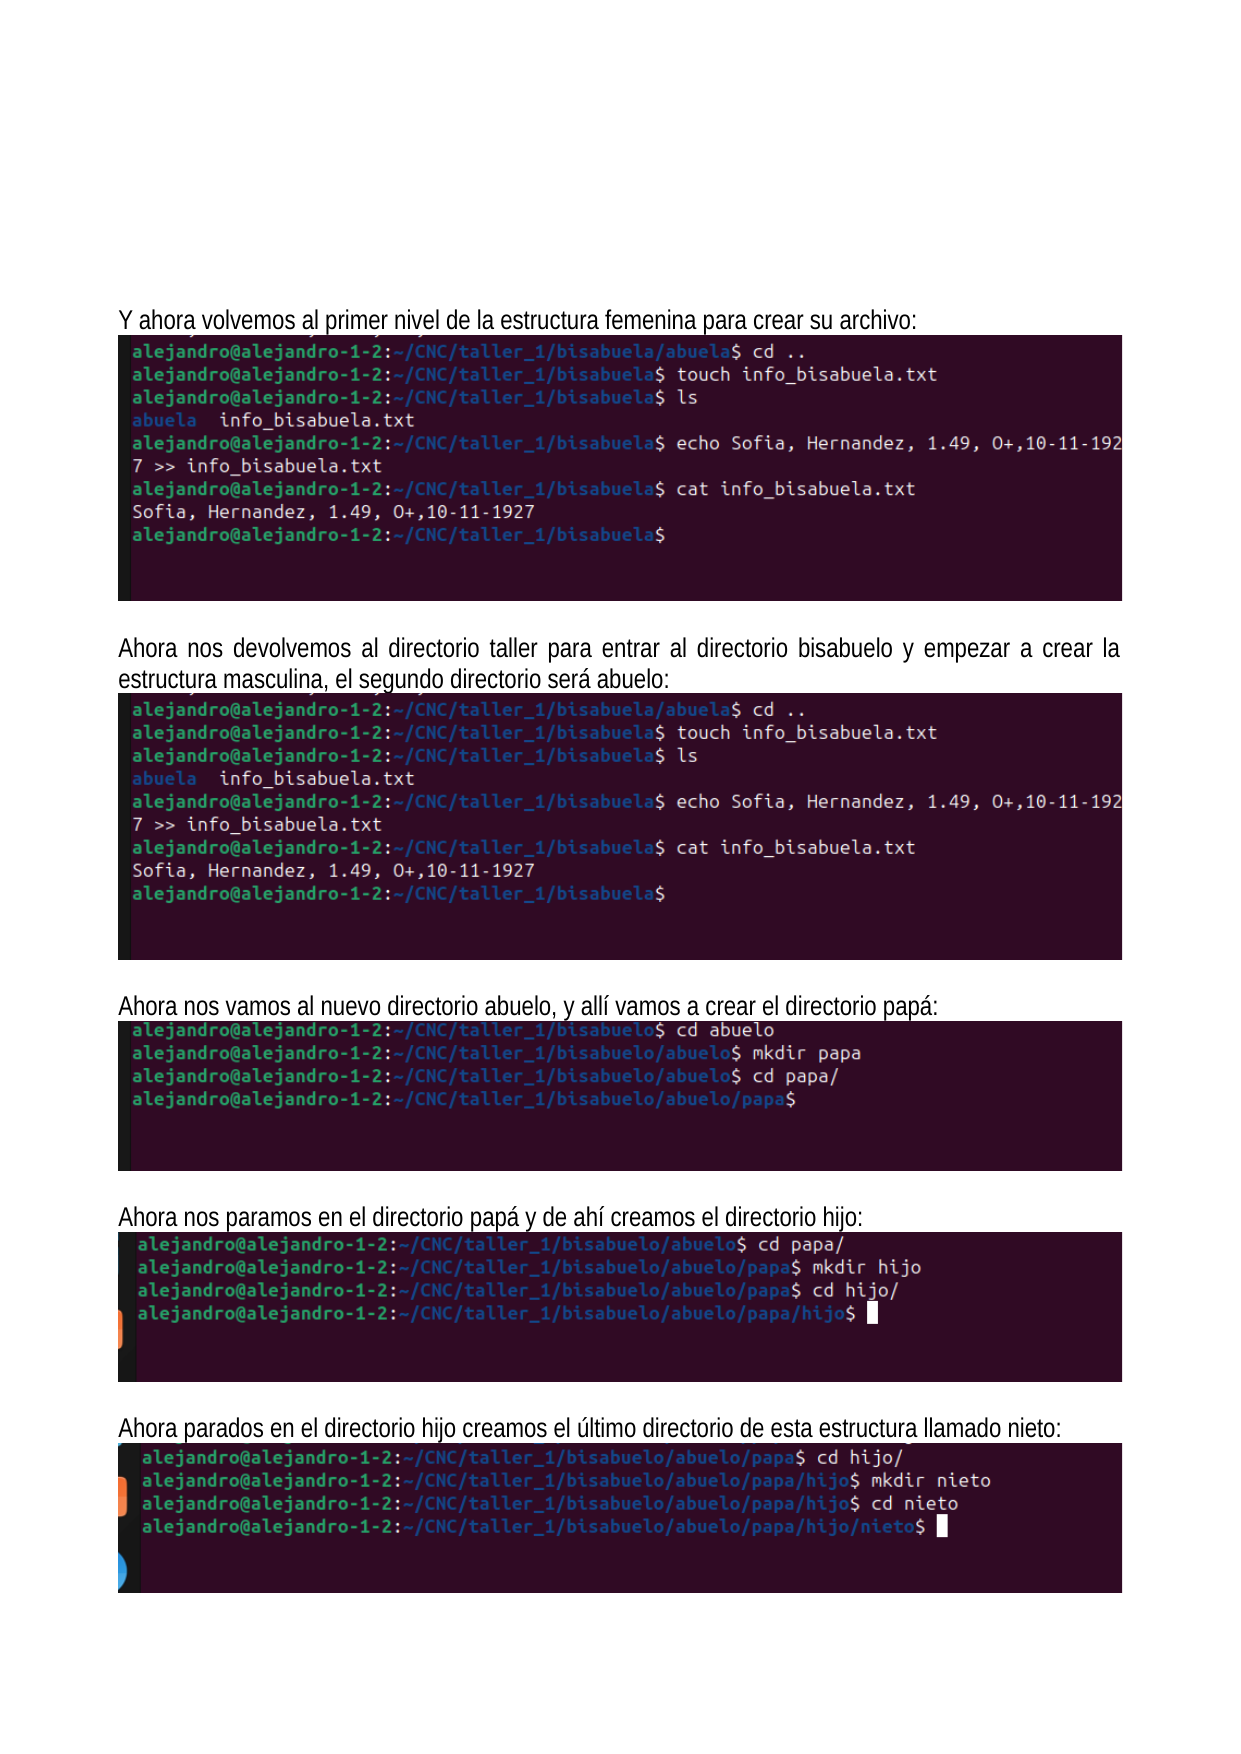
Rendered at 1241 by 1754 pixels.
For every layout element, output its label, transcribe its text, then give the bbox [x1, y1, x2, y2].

picture [118, 693, 1123, 960]
text Y ahora volvemos al primer nivel de la estructura femenina para crear su archivo: [118, 304, 1122, 335]
picture [118, 1443, 1123, 1593]
picture [118, 1021, 1123, 1171]
text Ahora nos vamos al nuevo directorio abuelo, y allí vamos a crear el directorio papá: [118, 990, 1122, 1021]
picture [118, 335, 1123, 601]
text Ahora nos devolvemos al directorio taller para entrar al directorio bisabuelo y empezar a crear la estructura masculina, el segundo directorio será abuelo: [118, 632, 1122, 693]
picture [118, 1232, 1123, 1382]
text Ahora nos paramos en el directorio papá y de ahí creamos el directorio hijo: [118, 1201, 1122, 1232]
text Ahora parados en el directorio hijo creamos el último directorio de esta estructura llamado nieto: [118, 1412, 1122, 1443]
